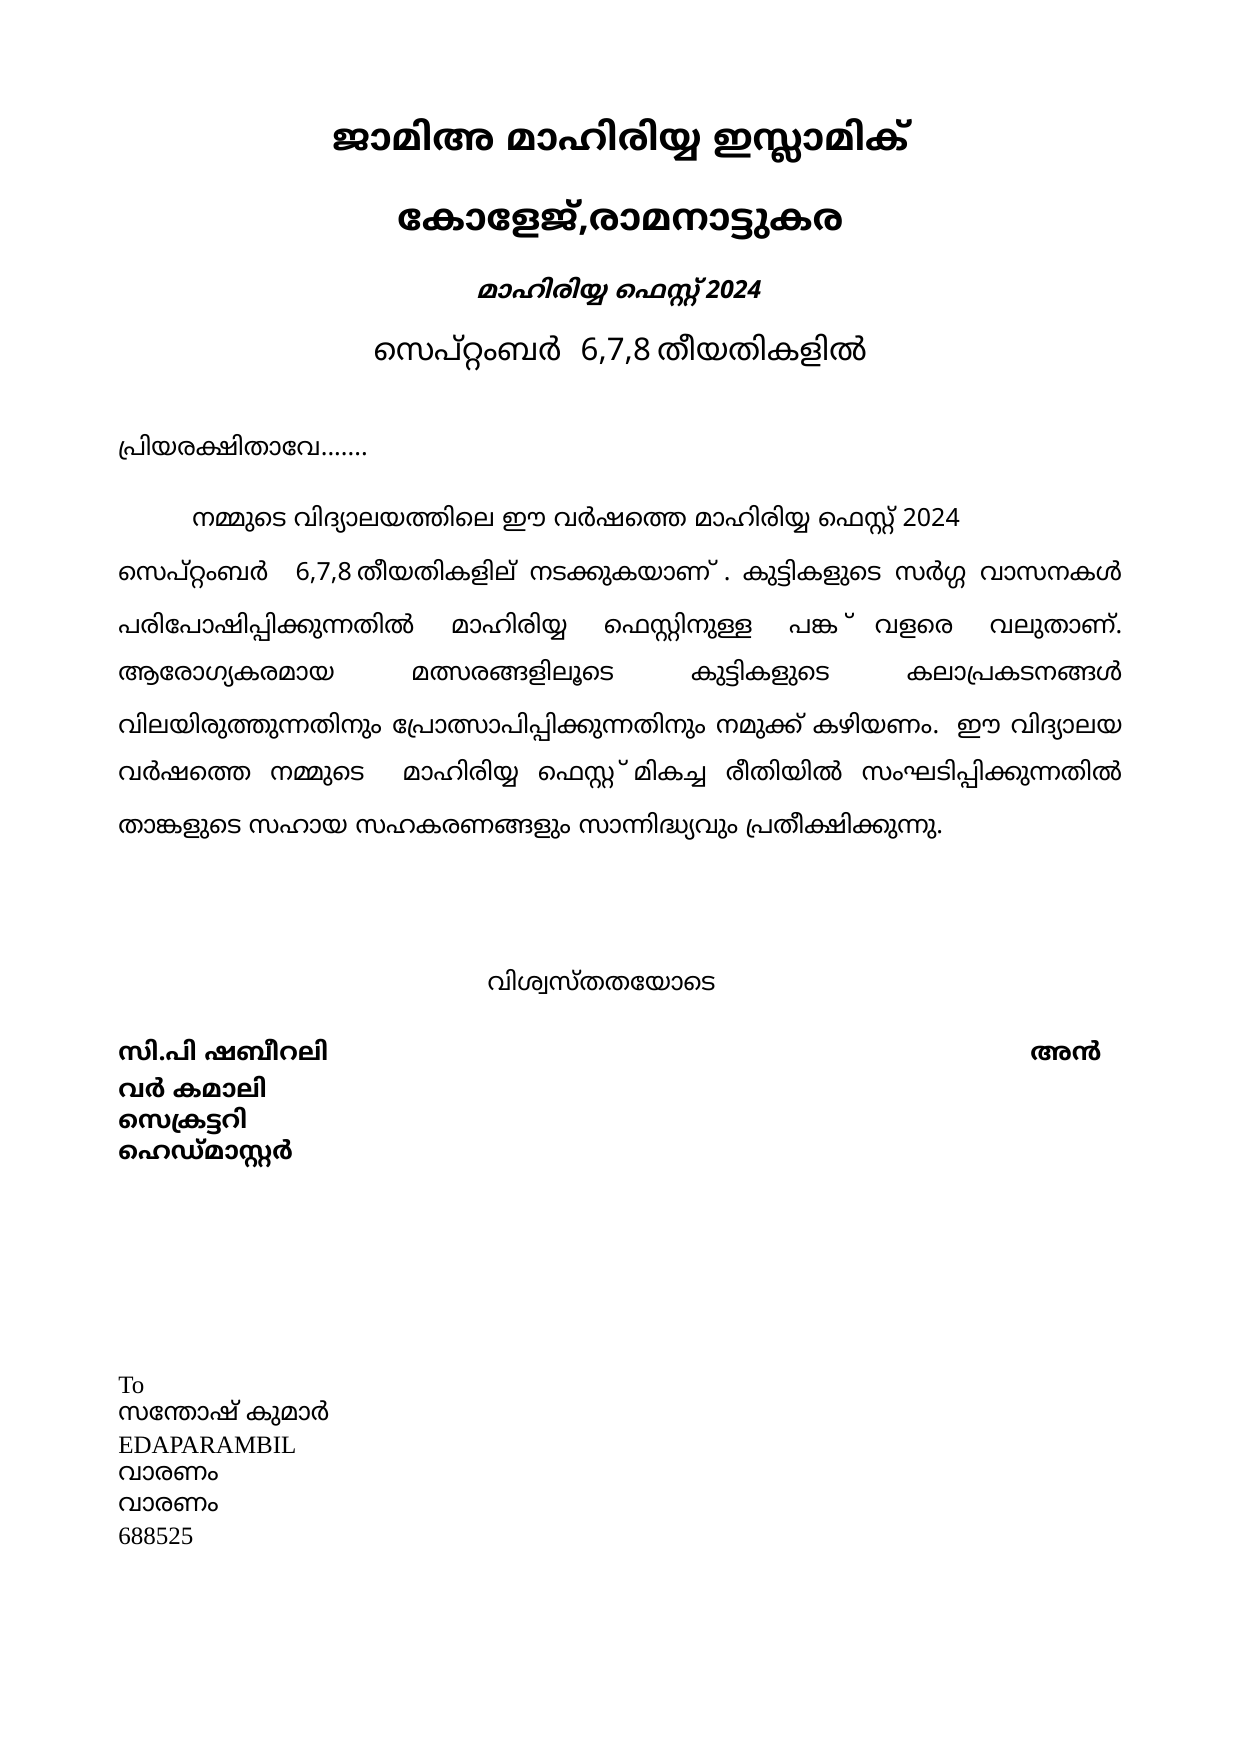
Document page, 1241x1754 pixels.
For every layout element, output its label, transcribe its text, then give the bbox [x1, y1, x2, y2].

text വാരണം [118, 1459, 1122, 1490]
text വാരണം [118, 1490, 1122, 1521]
text 688525 [118, 1521, 1122, 1550]
text ജാമിഅ മാഹിരിയ്യ ഇസ്ലാമിക് കോളേജ്,രാമനാട്ടുകര [118, 118, 1122, 245]
text To [118, 1370, 1122, 1399]
text മാഹിരിയ്യ ഫെസ്റ്റ് 2024 [118, 272, 1122, 308]
text സി.പി ഷബീറലി‍ അന്‍വ‍‍ര്‍ കമാലി ‍ [118, 1034, 1122, 1107]
text സെക്രട്ടറി ഹെഡ്‌മാസ്റ്റര്‍ [118, 1107, 1122, 1169]
text സെപ്റ്റംബര്‍ 6,7,8തീയതികളില്‍ [118, 327, 1122, 372]
text വിശ്വസ്തതയോടെ [118, 964, 1122, 1000]
text EDAPARAMBIL [118, 1430, 1122, 1459]
text സെപ്റ്റംബര്‍ 6,7,8തീയതികളില്‍‍ നടക്കുകയാണ് . കുട്ടികളുടെ സര്‍ഗ്ഗ വാസനകള്‍ പരിപോഷിപ്പിക്കുന്നതില്‍ മാഹിരിയ്യ ഫെസ്റ്റിനുള്ള പങ്ക് വളരെ വലുതാണ്. ആരോഗ്യകരമായ മത്സരങ്ങളിലൂടെ കുട്ടികളുടെ കലാപ്രകടനങ്ങള്‍ വിലയിരുത്തുന്നതിനും പ്രോത്സാപിപ്പിക്കുന്നതിനും നമുക്ക് കഴിയണം. ഈ വിദ്യാലയ വര്‍ഷത്തെ നമ്മുടെ മാഹിരിയ്യ ഫെസ്റ്റ് മികച്ച രീതിയില്‍ സംഘടിപ്പിക്കുന്നതില്‍ താങ്കളുടെ സഹായ സഹകരണങ്ങളും സാന്നിദ്ധ്യവും പ്രതീക്ഷിക്കുന്നു. [118, 554, 1122, 843]
text പ്രിയരക്ഷിതാവേ....... [118, 429, 1122, 465]
text നമ്മുടെ വിദ്യാലയത്തിലെ ഈ വര്‍ഷത്തെ മാഹിരിയ്യ ഫെസ്റ്റ് 2024 [118, 499, 1122, 536]
text സന്തോഷ് കുമാര്‍ [118, 1399, 1122, 1430]
text ‌‌ [118, 896, 1122, 929]
